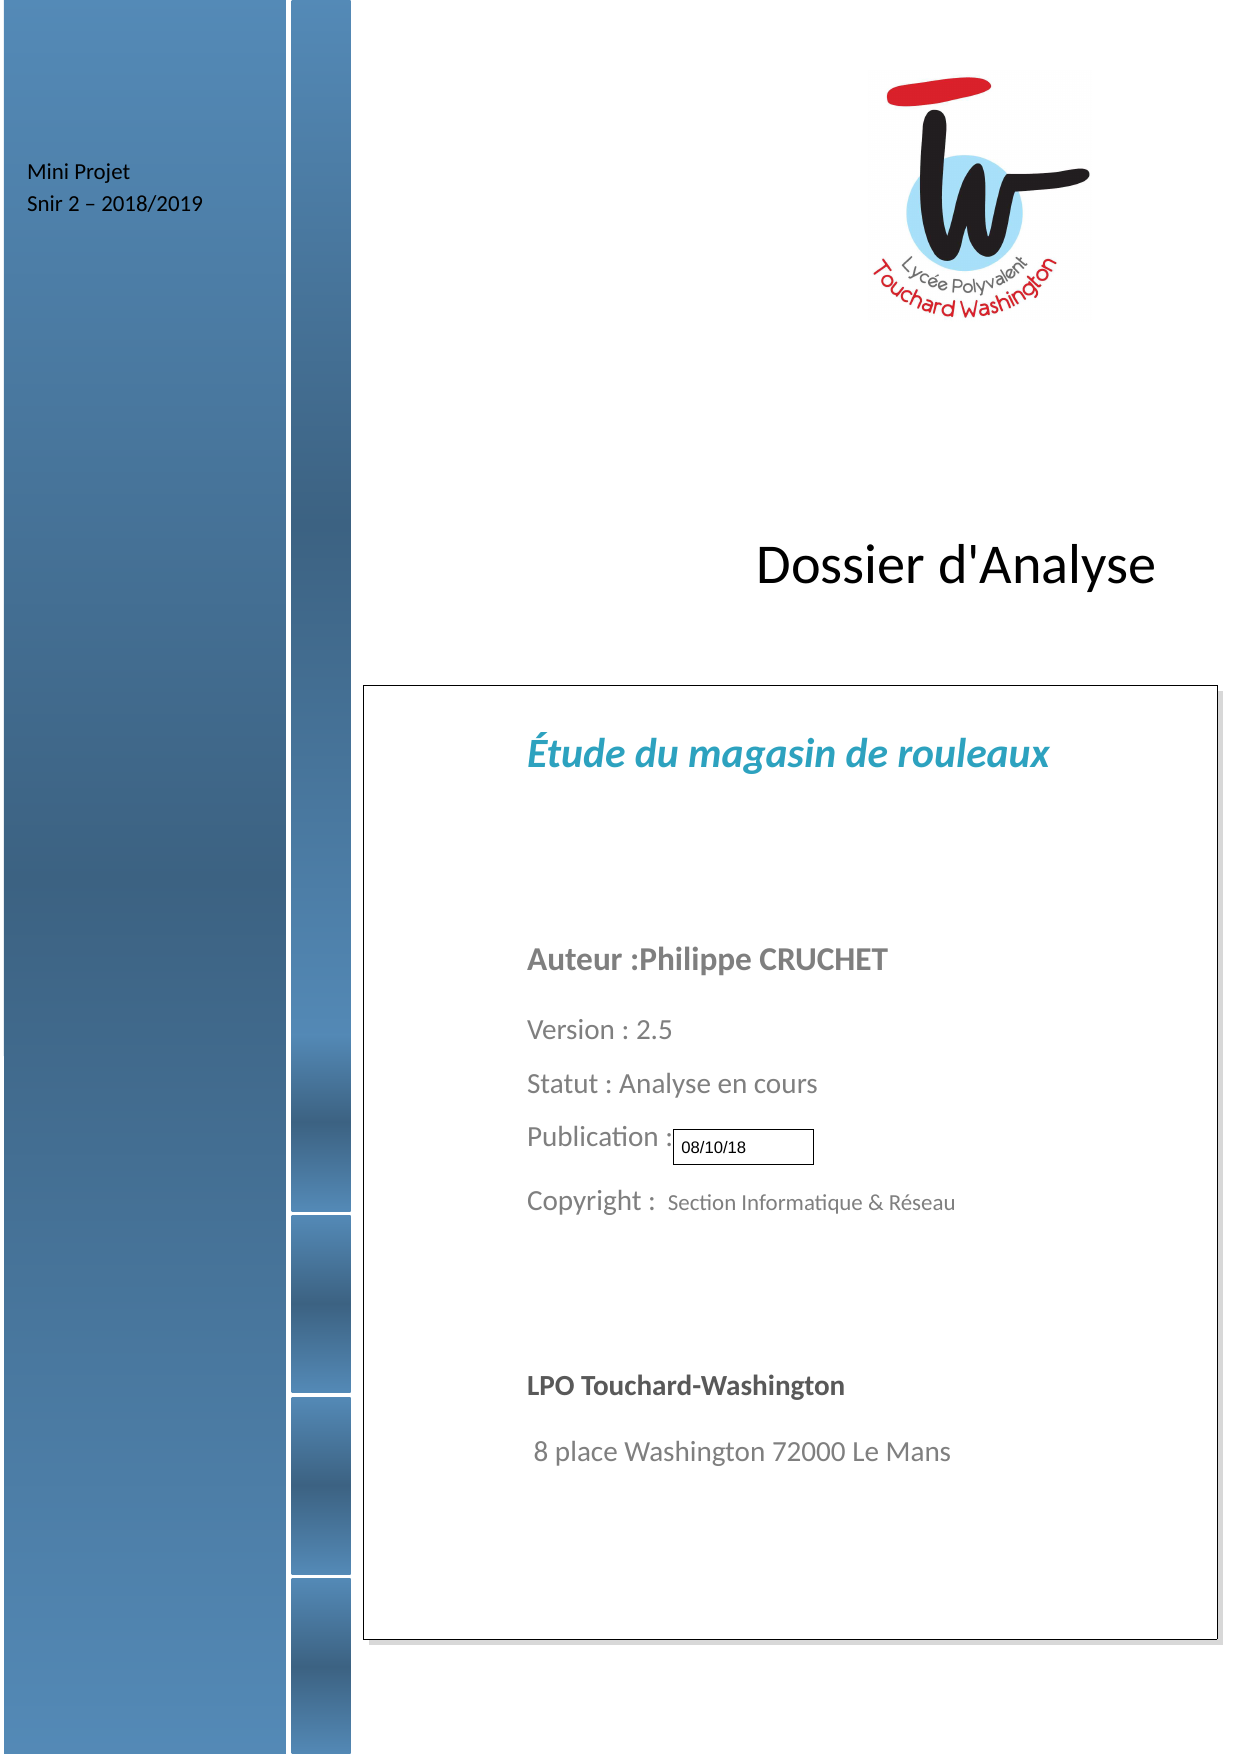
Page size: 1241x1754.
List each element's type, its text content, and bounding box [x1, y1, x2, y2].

text 8 place Washington 72000 Le Mans [527, 1433, 1079, 1468]
text Version : 2.5 [527, 1011, 1079, 1047]
text Copyright : Section Informatique & Réseau [527, 1182, 1079, 1217]
text Publication : [527, 1118, 1079, 1164]
text Auteur :Philippe CRUCHET [527, 938, 1079, 979]
text Étude du magasin de rouleaux [527, 727, 1079, 778]
text Statut : Analyse en cours [527, 1065, 1079, 1101]
text LPO Touchard-Washington [527, 1367, 1079, 1402]
